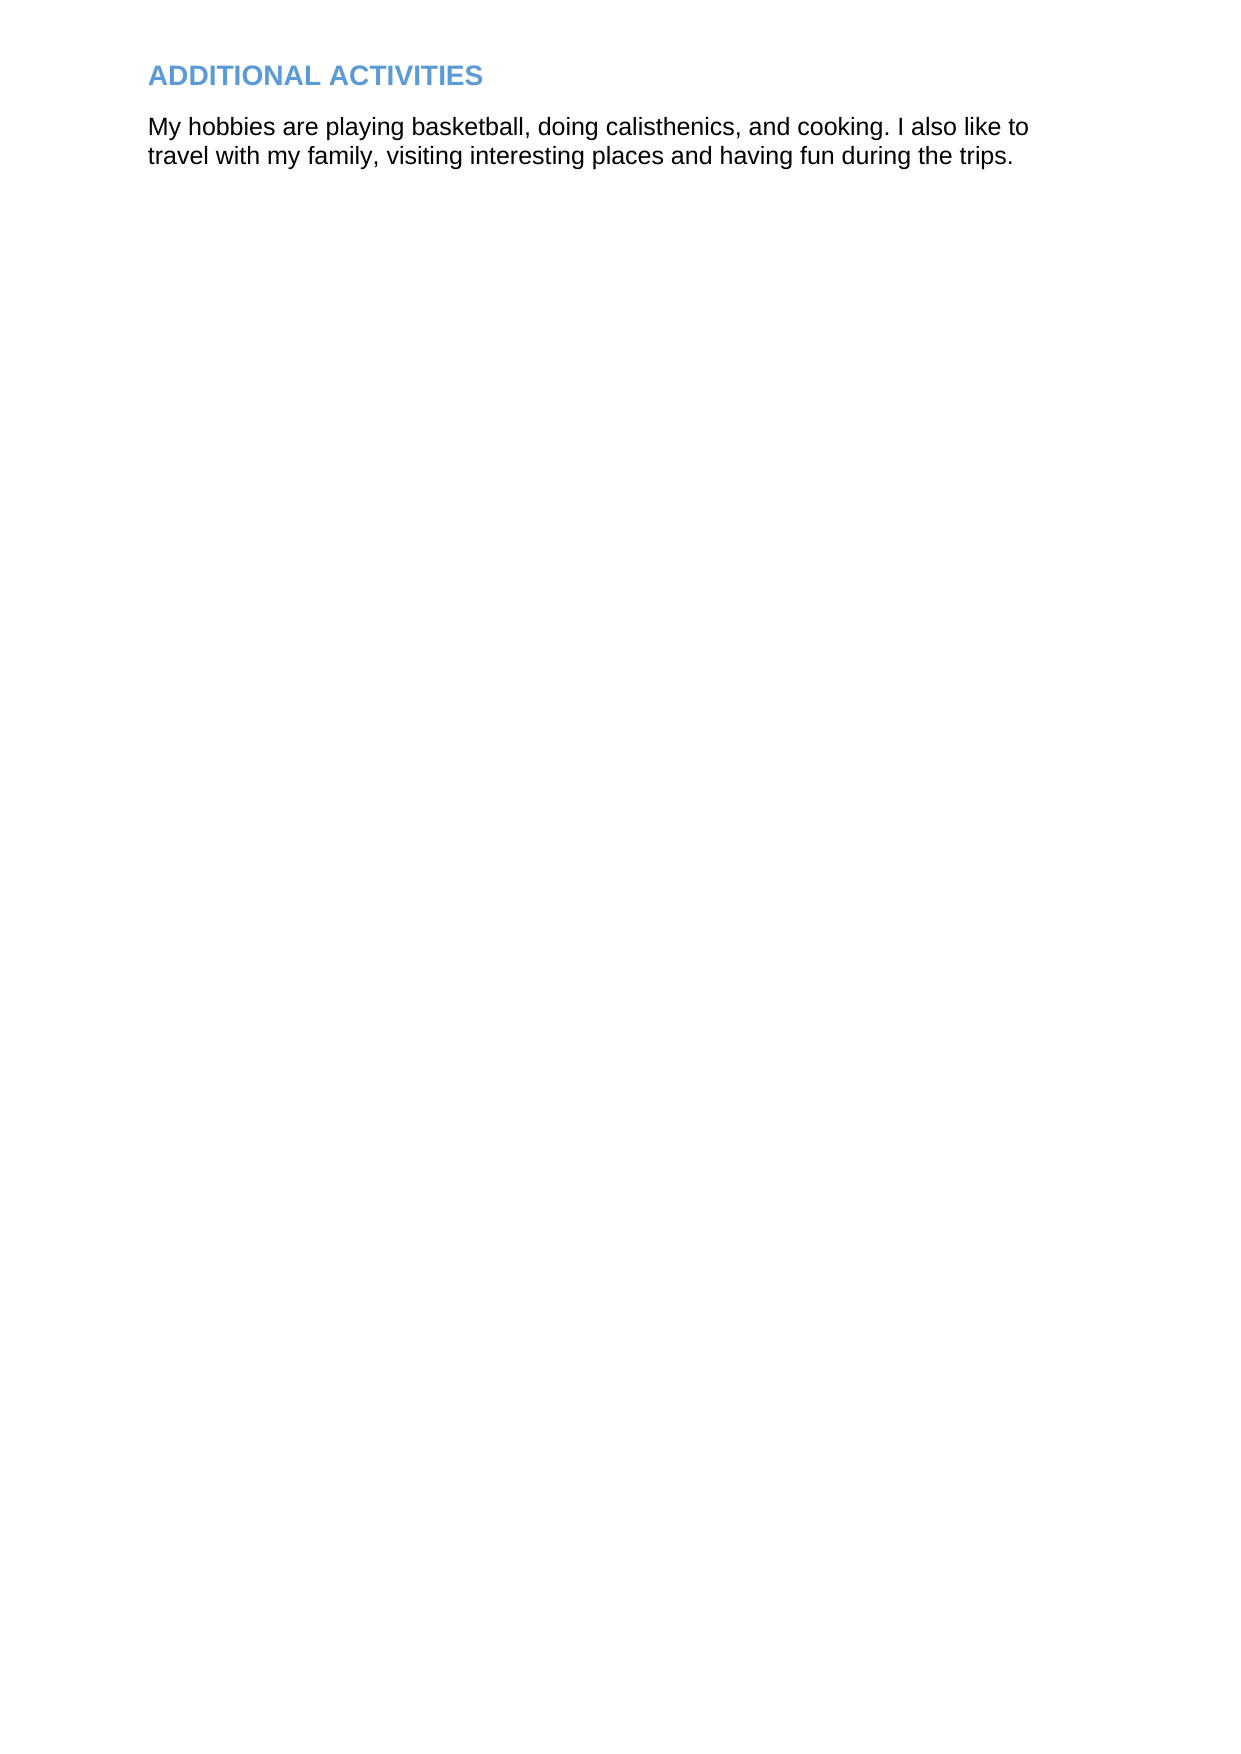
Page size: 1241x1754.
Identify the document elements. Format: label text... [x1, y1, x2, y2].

subtitle ADDITIONAL ACTIVITIES [148, 59, 1093, 92]
text My hobbies are playing basketball, doing calisthenics, and cooking. I also like to travel with my family, visiting interesting places and having fun during the trips. [148, 112, 1093, 170]
